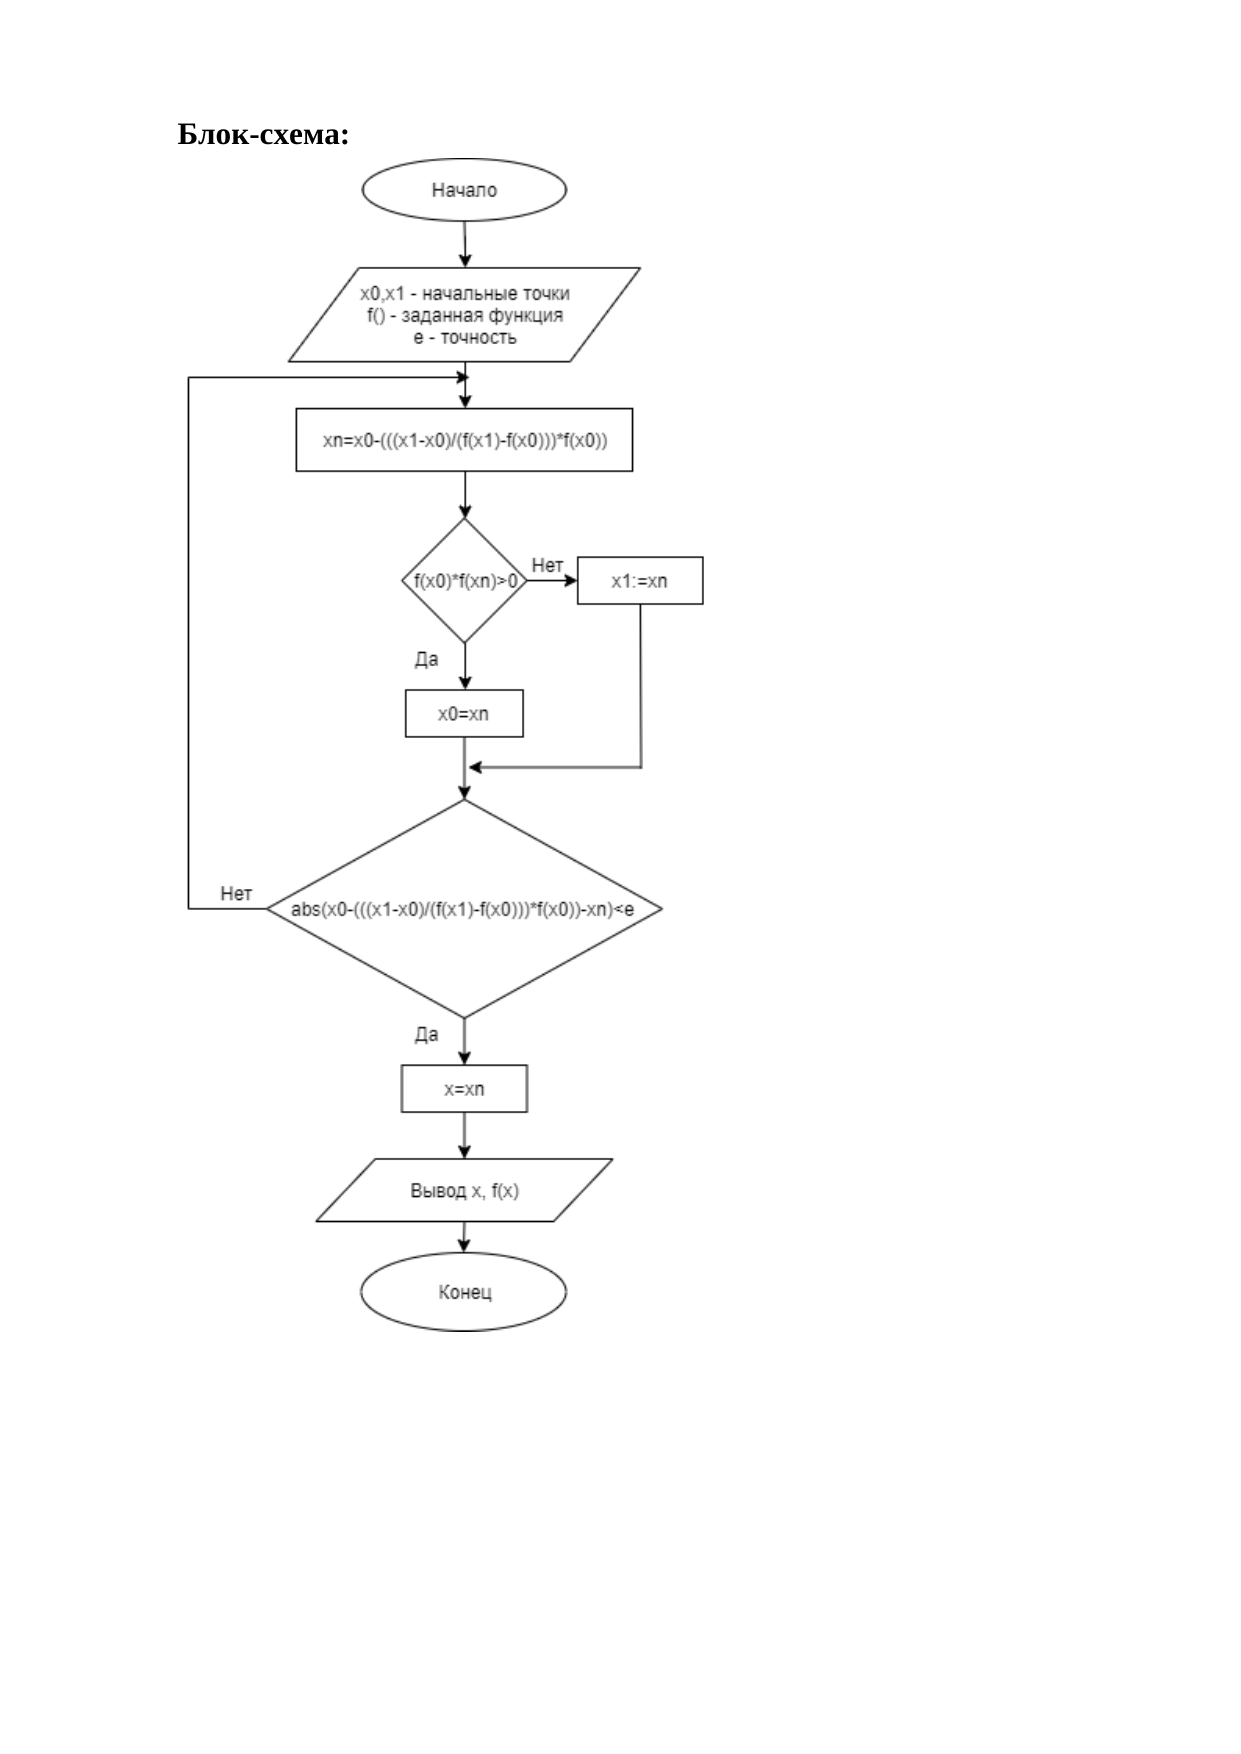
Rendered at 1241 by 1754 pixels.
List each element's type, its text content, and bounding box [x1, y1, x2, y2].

text Блок-схема: [177, 75, 1152, 151]
